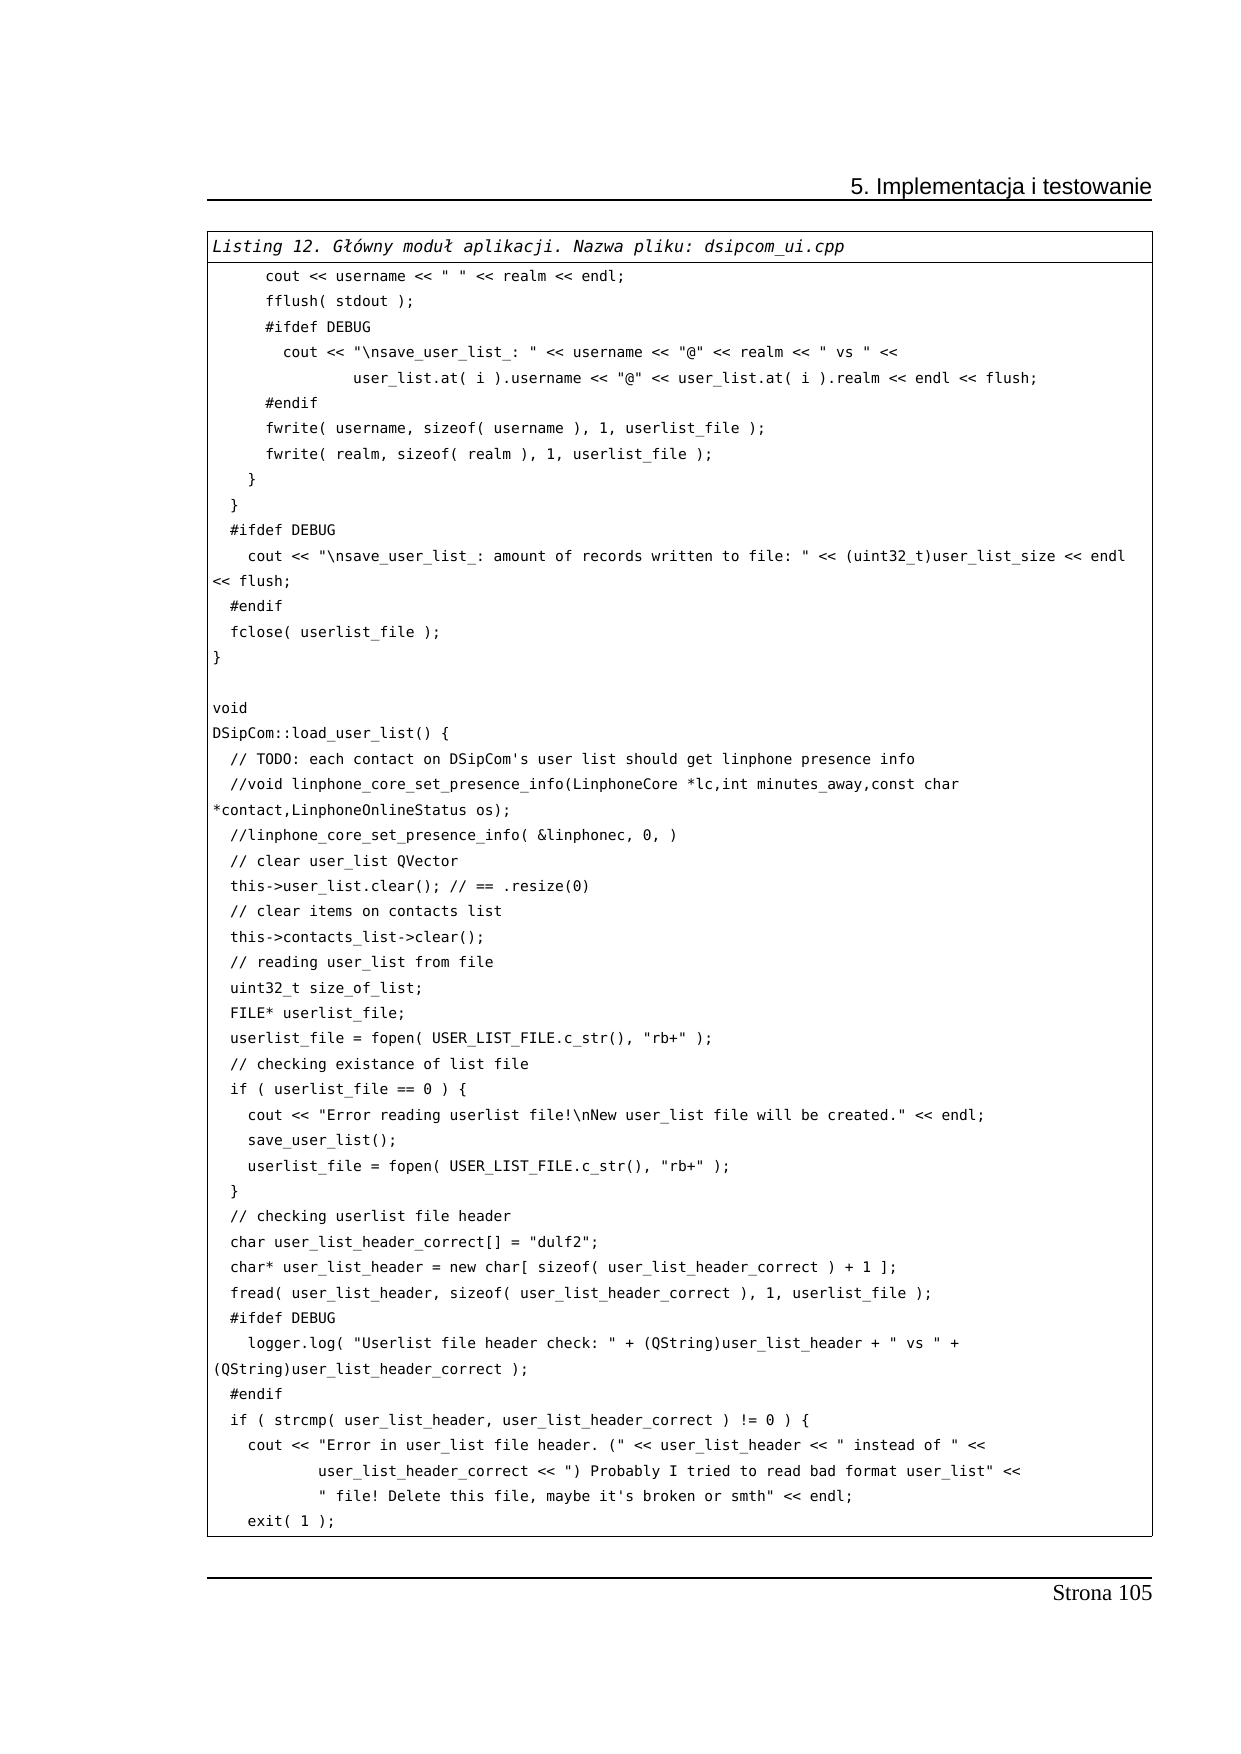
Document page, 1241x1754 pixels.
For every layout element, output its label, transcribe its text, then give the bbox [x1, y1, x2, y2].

table_cell cout << username << " " << realm << endl; fflush( stdout ); #ifdef DEBUG cout << "\nsave_user_list_: " << username << "@" << realm << " vs " << user_list.at( i ).username << "@" << user_list.at( i ).realm << endl << flush; #endif fwrite( username, sizeof( username ), 1, userlist_file ); fwrite( realm, sizeof( realm ), 1, userlist_file ); } } #ifdef DEBUG cout << "\nsave_user_list_: amount of records written to file: " << (uint32_t)user_list_size << endl << flush; #endif fclose( userlist_file ); } void DSipCom::load_user_list() { // TODO: each contact on DSipCom's user list should get linphone presence info //void linphone_core_set_presence_info(LinphoneCore *lc,int minutes_away,const char *contact,LinphoneOnlineStatus os); //linphone_core_set_presence_info( &linphonec, 0, ) // clear user_list QVector this->user_list.clear(); // == .resize(0) // clear items on contacts list this->contacts_list->clear(); // reading user_list from file uint32_t size_of_list; FILE* userlist_file; userlist_file = fopen( USER_LIST_FILE.c_str(), "rb+" ); // checking existance of list file if ( userlist_file == 0 ) { cout << "Error reading userlist file!\nNew user_list file will be created." << endl; save_user_list(); userlist_file = fopen( USER_LIST_FILE.c_str(), "rb+" ); } // checking userlist file header char user_list_header_correct[] = "dulf2"; char* user_list_header = new char[ sizeof( user_list_header_correct ) + 1 ]; fread( user_list_header, sizeof( user_list_header_correct ), 1, userlist_file ); #ifdef DEBUG logger.log( "Userlist file header check: " + (QString)user_list_header + " vs " + (QString)user_list_header_correct ); #endif if ( strcmp( user_list_header, user_list_header_correct ) != 0 ) { cout << "Error in user_list file header. (" << user_list_header << " instead of " << user_list_header_correct << ") Probably I tried to read bad format user_list" << " file! Delete this file, maybe it's broken or smth" << endl; exit( 1 ); [208, 263, 1152, 1536]
table_header Listing 12. Główny moduł aplikacji. Nazwa pliku: dsipcom_ui.cpp [208, 232, 1152, 262]
